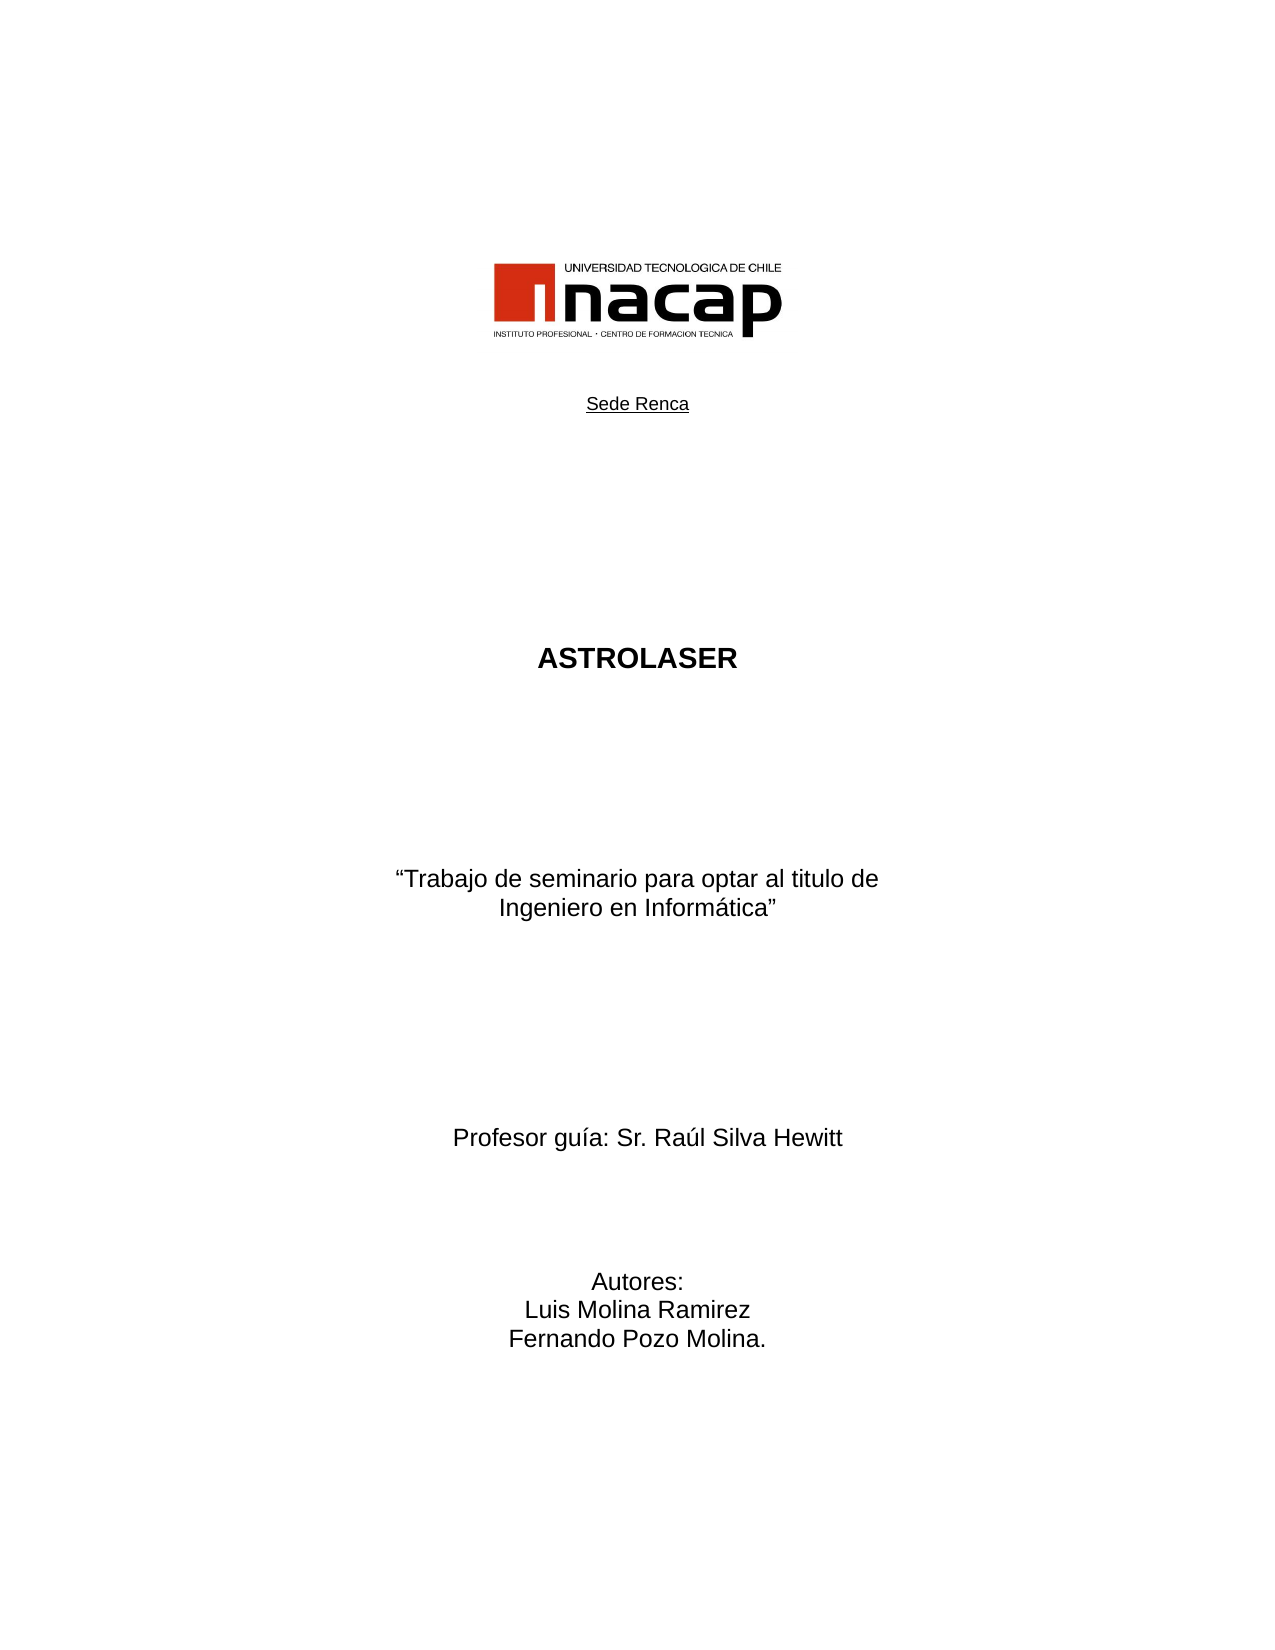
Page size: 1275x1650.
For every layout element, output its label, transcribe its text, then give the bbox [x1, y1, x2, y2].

text “Trabajo de seminario para optar al titulo de [118, 864, 1157, 893]
text Autores: [118, 1266, 1157, 1295]
text ASTROLASER [118, 641, 1157, 675]
text Luis Molina Ramirez [118, 1295, 1157, 1324]
text Fernando Pozo Molina. [118, 1324, 1157, 1353]
picture [477, 247, 798, 353]
text Profesor guía: Sr. Raúl Silva Hewitt [118, 1123, 1157, 1151]
text Ingeniero en Informática” [118, 893, 1157, 921]
subtitle Sede Renca [118, 393, 1157, 415]
